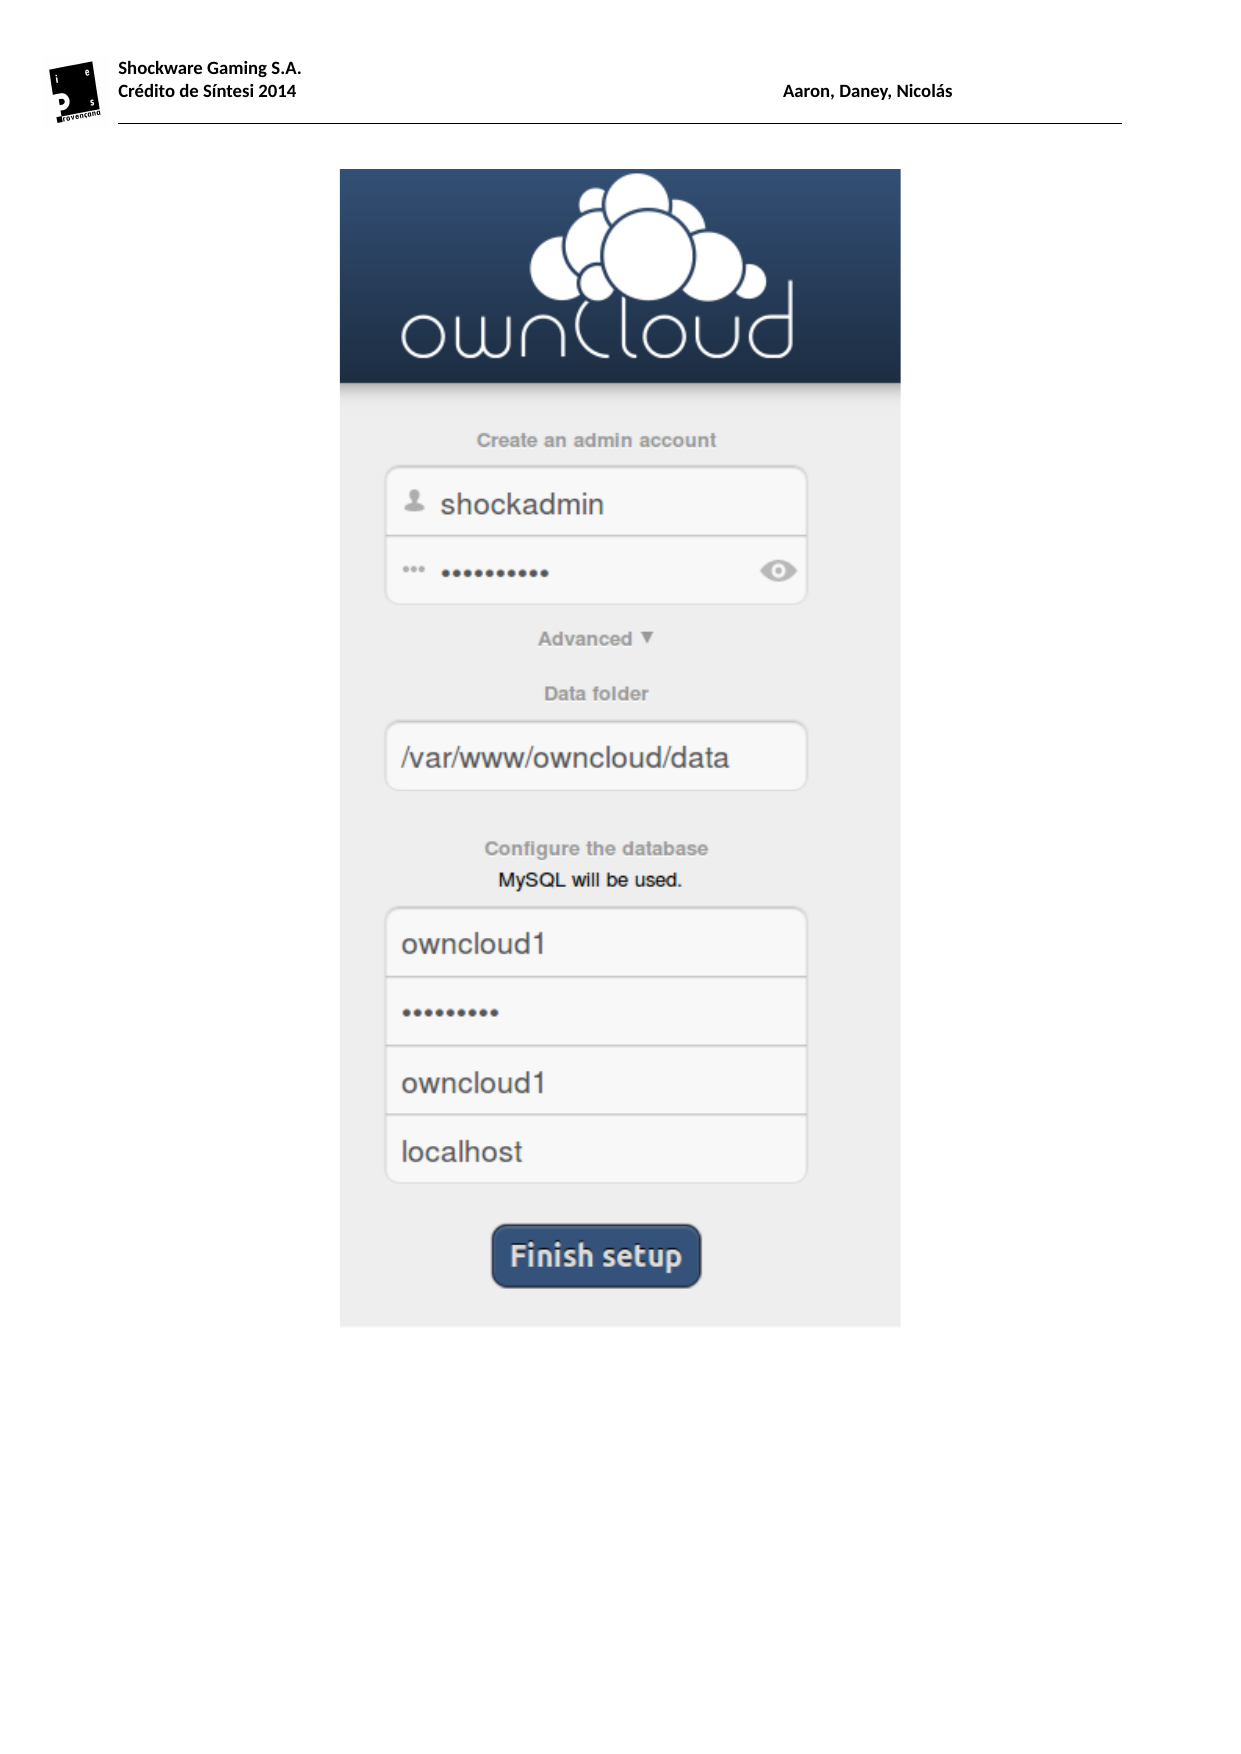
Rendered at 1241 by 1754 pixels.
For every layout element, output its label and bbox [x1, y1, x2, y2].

picture [43, 54, 110, 128]
picture [339, 169, 901, 1328]
